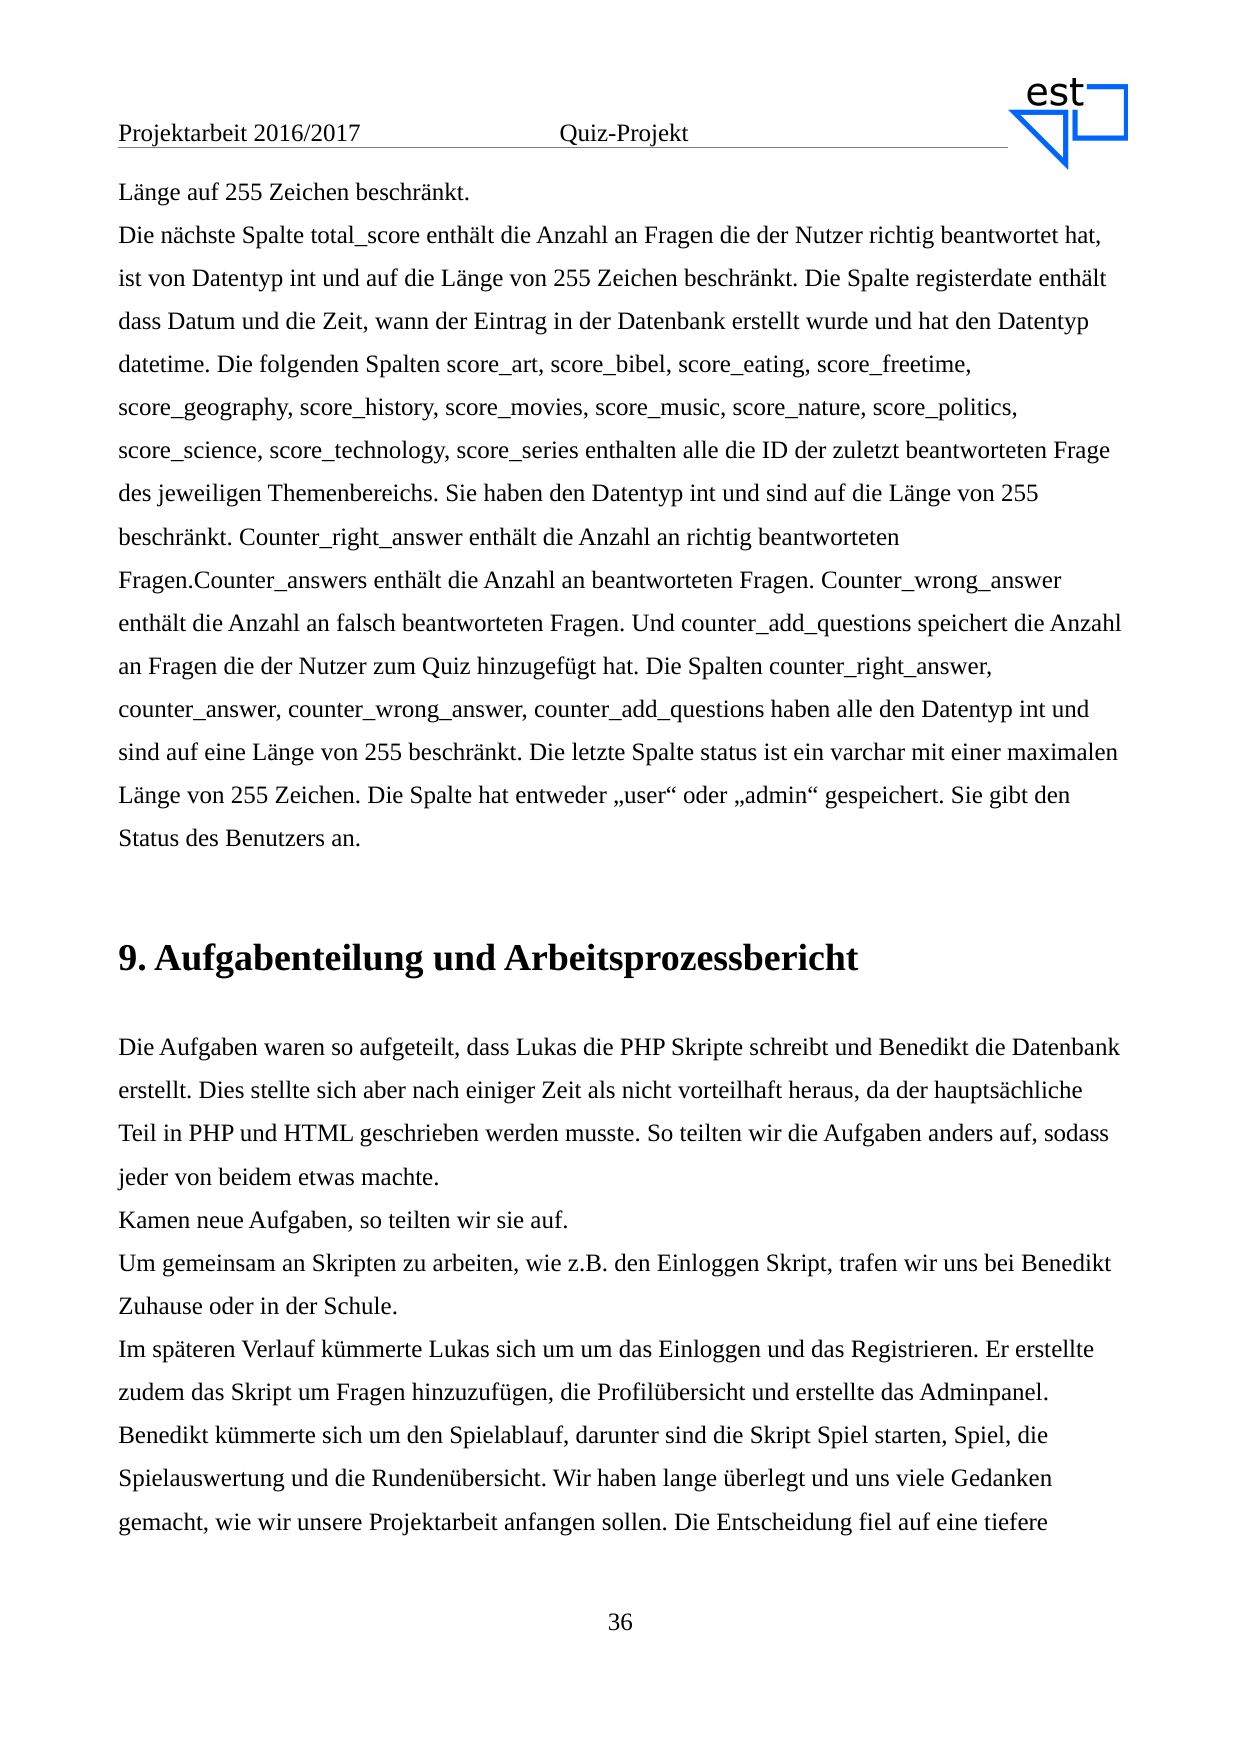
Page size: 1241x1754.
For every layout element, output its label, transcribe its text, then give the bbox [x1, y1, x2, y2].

text Die nächste Spalte total_score enthält die Anzahl an Fragen die der Nutzer richtig beantwortet hat, ist von Datentyp int und auf die Länge von 255 Zeichen beschränkt. Die Spalte registerdate enthält dass Datum und die Zeit, wann der Eintrag in der Datenbank erstellt wurde und hat den Datentyp datetime. Die folgenden Spalten score_art, score_bibel, score_eating, score_freetime, score_geography, score_history, score_movies, score_music, score_nature, score_politics, score_science, score_technology, score_series enthalten alle die ID der zuletzt beantworteten Frage des jeweiligen Themenbereichs. Sie haben den Datentyp int und sind auf die Länge von 255 beschränkt. Counter_right_answer enthält die Anzahl an richtig beantworteten Fragen.Counter_answers enthält die Anzahl an beantworteten Fragen. Counter_wrong_answer enthält die Anzahl an falsch beantworteten Fragen. Und counter_add_questions speichert die Anzahl an Fragen die der Nutzer zum Quiz hinzugefügt hat. Die Spalten counter_right_answer, counter_answer, counter_wrong_answer, counter_add_questions haben alle den Datentyp int und sind auf eine Länge von 255 beschränkt. Die letzte Spalte status ist ein varchar mit einer maximalen Länge von 255 Zeichen. Die Spalte hat entweder „user“ oder „admin“ gespeichert. Sie gibt den Status des Benutzers an. [118, 220, 1122, 852]
picture [1008, 78, 1128, 170]
subtitle 9. Aufgabenteilung und Arbeitsprozessbericht [118, 935, 1122, 978]
text Länge auf 255 Zeichen beschränkt. [118, 177, 1122, 205]
text Kamen neue Aufgaben, so teilten wir sie auf. [118, 1205, 1122, 1233]
text Im späteren Verlauf kümmerte Lukas sich um um das Einloggen und das Registrieren. Er erstellte zudem das Skript um Fragen hinzuzufügen, die Profilübersicht und erstellte das Adminpanel. Benedikt kümmerte sich um den Spielablauf, darunter sind die Skript Spiel starten, Spiel, die Spielauswertung und die Rundenübersicht. Wir haben lange überlegt und uns viele Gedanken gemacht, wie wir unsere Projektarbeit anfangen sollen. Die Entscheidung fiel auf eine tiefere [118, 1334, 1122, 1535]
text Die Aufgaben waren so aufgeteilt, dass Lukas die PHP Skripte schreibt und Benedikt die Datenbank erstellt. Dies stellte sich aber nach einiger Zeit als nicht vorteilhaft heraus, da der hauptsächliche Teil in PHP und HTML geschrieben werden musste. So teilten wir die Aufgaben anders auf, sodass jeder von beidem etwas machte. [118, 1032, 1122, 1190]
text Um gemeinsam an Skripten zu arbeiten, wie z.B. den Einloggen Skript, trafen wir uns bei Benedikt Zuhause oder in der Schule. [118, 1248, 1122, 1320]
